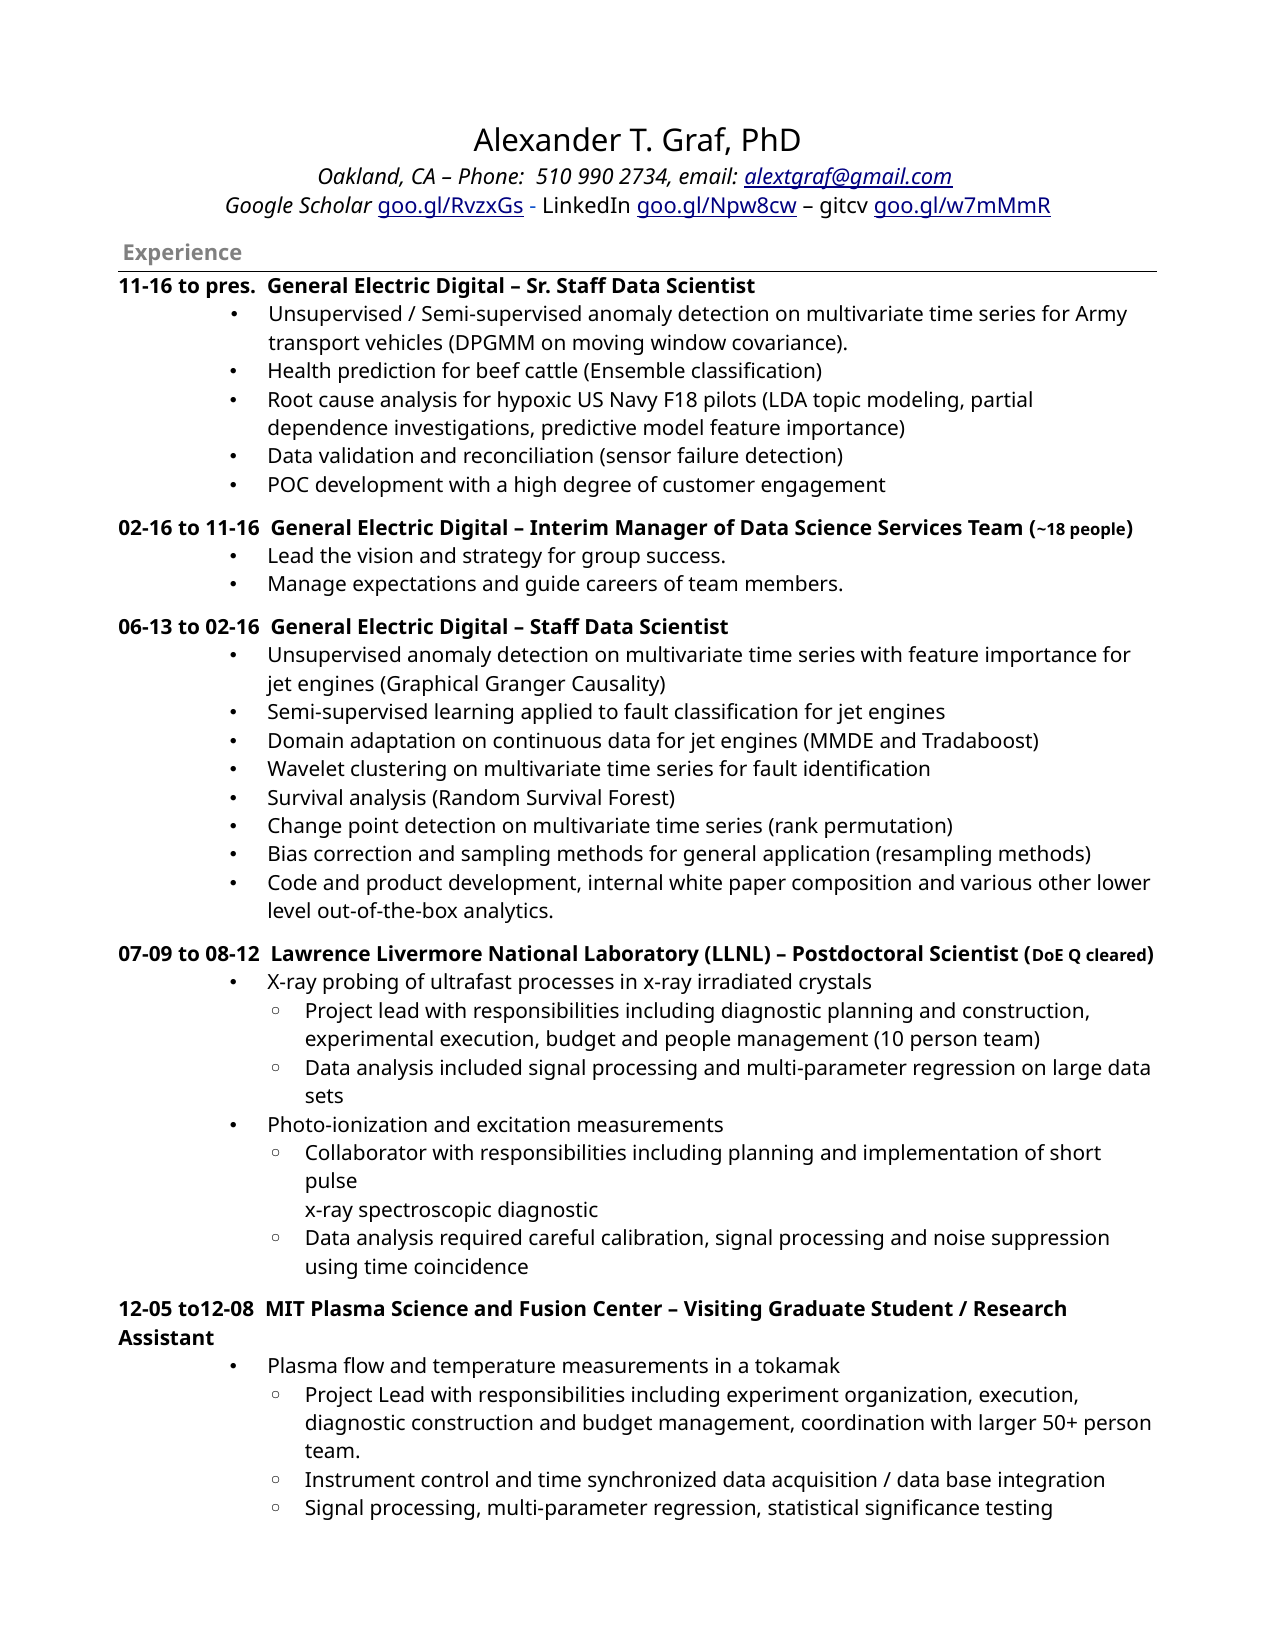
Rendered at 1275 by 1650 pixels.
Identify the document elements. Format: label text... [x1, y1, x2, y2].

list Bias correction and sampling methods for general application (resampling methods) [229, 839, 1157, 868]
list POC development with a high degree of customer engagement [229, 470, 1157, 498]
text 12-05 to12-08 MIT Plasma Science and Fusion Center – Visiting Graduate Student / Research Assistant [118, 1294, 1157, 1351]
list Signal processing, multi-parameter regression, statistical significance testing [267, 1493, 1157, 1522]
list Root cause analysis for hypoxic US Navy F18 pilots (LDA topic modeling, partial dependence investigations, predictive model feature importance) [229, 385, 1157, 442]
list Unsupervised / Semi-supervised anomaly detection on multivariate time series for Army transport vehicles (DPGMM on moving window covariance). [231, 299, 1157, 356]
text 07-09 to 08-12 Lawrence Livermore National Laboratory (LLNL) – Postdoctoral Scientist (DoE Q cleared) [118, 939, 1157, 967]
list Unsupervised anomaly detection on multivariate time series with feature importance for jet engines (Graphical Granger Causality) [229, 641, 1157, 697]
text Alexander T. Graf, PhD [118, 118, 1157, 161]
list Project Lead with responsibilities including experiment organization, execution, diagnostic construction and budget management, coordination with larger 50+ person team. [267, 1380, 1157, 1465]
list Data analysis included signal processing and multi-parameter regression on large data sets [267, 1053, 1157, 1110]
list Project lead with responsibilities including diagnostic planning and construction, experimental execution, budget and people management (10 person team) [267, 996, 1157, 1053]
list Wavelet clustering on multivariate time series for fault identification [229, 754, 1157, 783]
list Collaborator with responsibilities including planning and implementation of short pulse [267, 1138, 1157, 1195]
list x-ray spectroscopic diagnostic [267, 1195, 1157, 1223]
text 06-13 to 02-16 General Electric Digital – Staff Data Scientist [118, 612, 1157, 641]
text Oakland, CA – Phone: 510 990 2734, email: alextgraf@gmail.com [118, 161, 1157, 191]
list Code and product development, internal white paper composition and various other lower level out-of-the-box analytics. [229, 868, 1157, 925]
list Change point detection on multivariate time series (rank permutation) [229, 811, 1157, 839]
list Data analysis required careful calibration, signal processing and noise suppression using time coincidence [267, 1223, 1157, 1280]
list Domain adaptation on continuous data for jet engines (MMDE and Tradaboost) [229, 726, 1157, 754]
list Lead the vision and strategy for group success. [229, 541, 1157, 569]
list X-ray probing of ultrafast processes in x-ray irradiated crystals [229, 967, 1157, 996]
list Photo-ionization and excitation measurements [229, 1110, 1157, 1138]
list Plasma flow and temperature measurements in a tokamak [229, 1351, 1157, 1380]
list Semi-supervised learning applied to fault classification for jet engines [229, 697, 1157, 726]
list Instrument control and time synchronized data acquisition / data base integration [267, 1465, 1157, 1493]
text 02-16 to 11-16 General Electric Digital – Interim Manager of Data Science Services Team (~18 people) [118, 513, 1157, 541]
list Health prediction for beef cattle (Ensemble classification) [229, 356, 1157, 385]
list Data validation and reconciliation (sensor failure detection) [229, 442, 1157, 470]
text Google Scholar goo.gl/RvzxGs - LinkedIn goo.gl/Npw8cw – gitcv goo.gl/w7mMmR [118, 191, 1157, 220]
list Survival analysis (Random Survival Forest) [229, 783, 1157, 811]
text 11-16 to pres. General Electric Digital – Sr. Staff Data Scientist [118, 272, 1157, 299]
list Manage expectations and guide careers of team members. [229, 569, 1157, 598]
text Experience [118, 232, 1157, 271]
